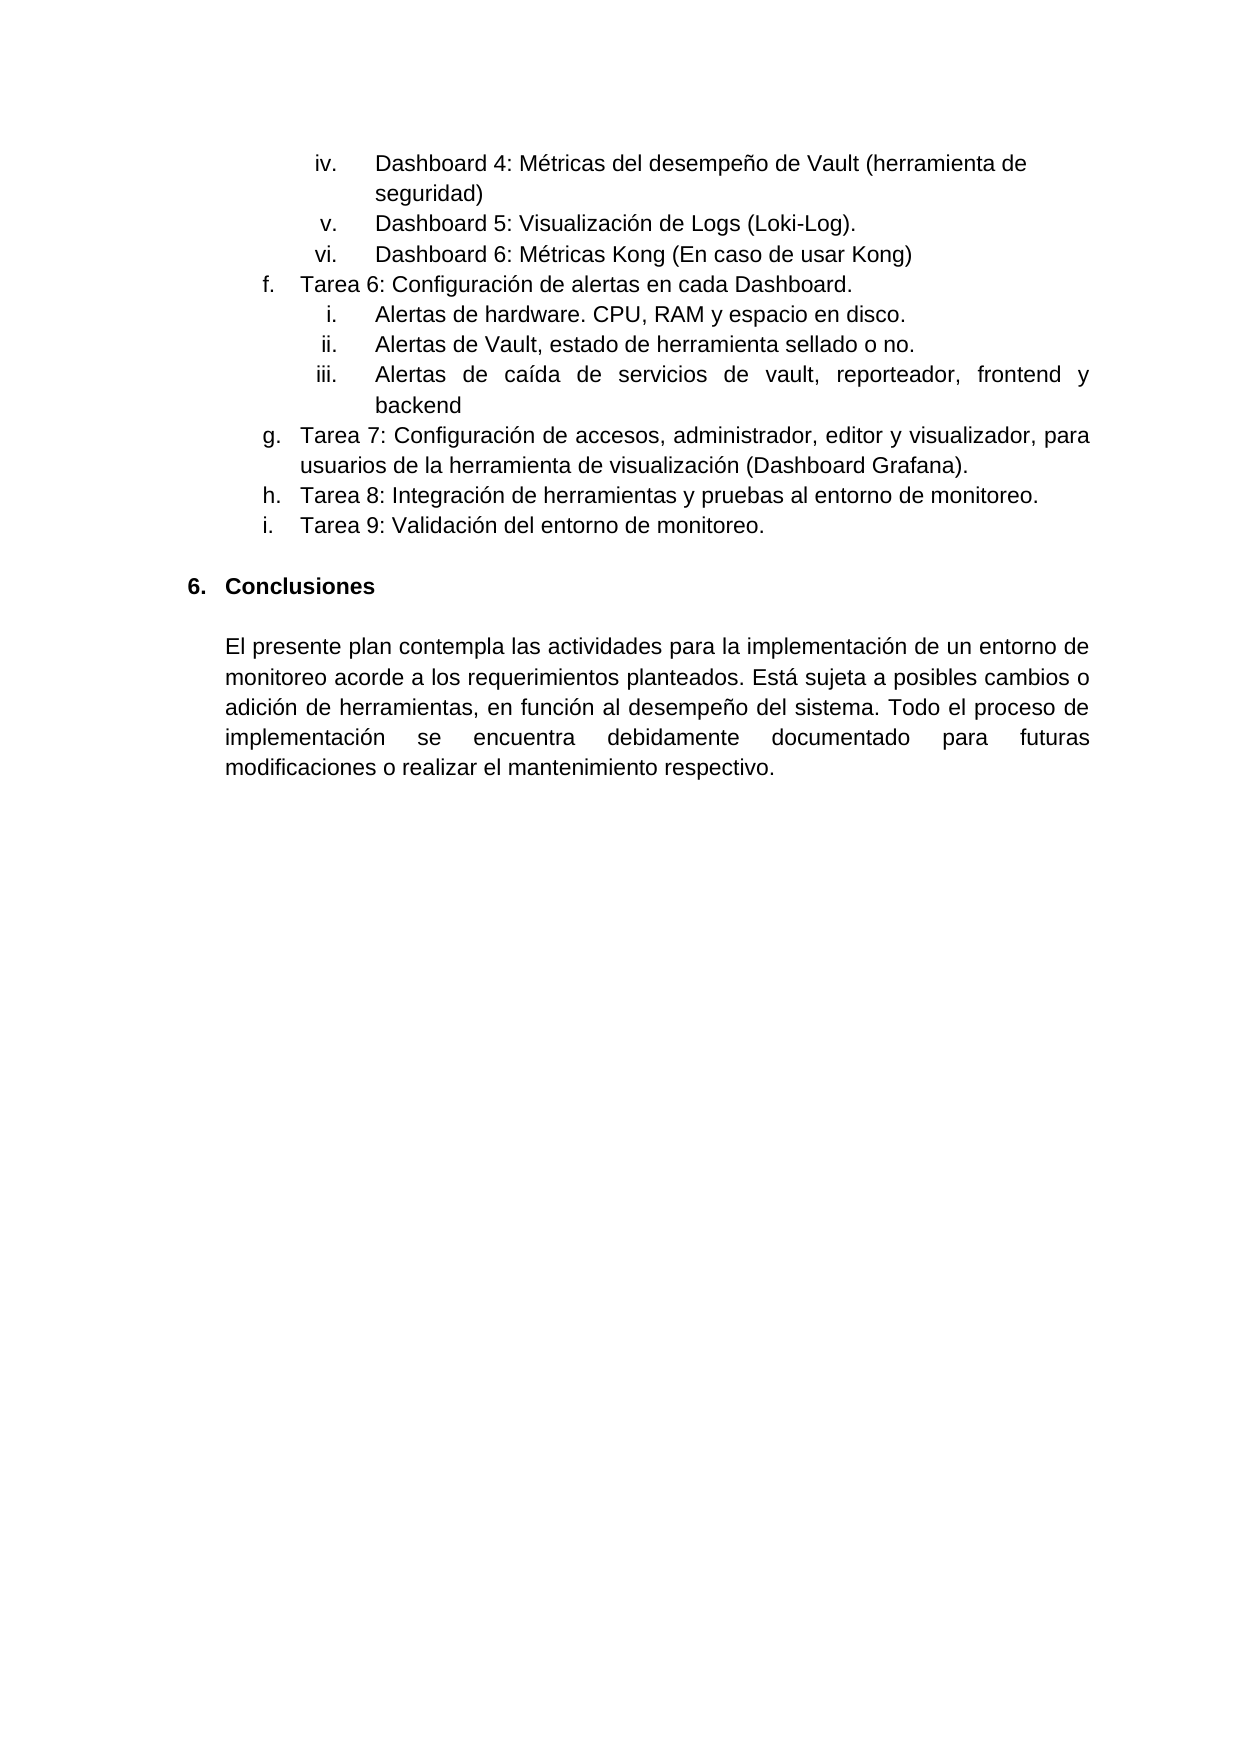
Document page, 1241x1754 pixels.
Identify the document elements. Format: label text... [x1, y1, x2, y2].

list Dashboard 5: Visualización de Logs (Loki-Log). [337, 210, 1090, 237]
list Alertas de caída de servicios de vault, reporteador, frontend y backend [337, 361, 1090, 418]
list Dashboard 4: Métricas del desempeño de Vault (herramienta de seguridad) [337, 150, 1090, 207]
list Alertas de hardware. CPU, RAM y espacio en disco. [337, 301, 1090, 327]
text El presente plan contempla las actividades para la implementación de un entorno de monitoreo acorde a los requerimientos planteados. Está sujeta a posibles cambios o adición de herramientas, en función al desempeño del sistema. Todo el proceso de implementación se encuentra debidamente documentado para futuras modificaciones o realizar el mantenimiento respectivo. [225, 633, 1090, 781]
list Tarea 8: Integración de herramientas y pruebas al entorno de monitoreo. [262, 482, 1090, 509]
list Tarea 7: Configuración de accesos, administrador, editor y visualizador, para usuarios de la herramienta de visualización (Dashboard Grafana). [262, 422, 1090, 478]
list Tarea 6: Configuración de alertas en cada Dashboard. [262, 271, 1090, 297]
list Alertas de Vault, estado de herramienta sellado o no. [337, 331, 1090, 358]
list Conclusiones [187, 573, 1090, 599]
list Tarea 9: Validación del entorno de monitoreo. [262, 512, 1090, 539]
list Dashboard 6: Métricas Kong (En caso de usar Kong) [337, 241, 1090, 267]
